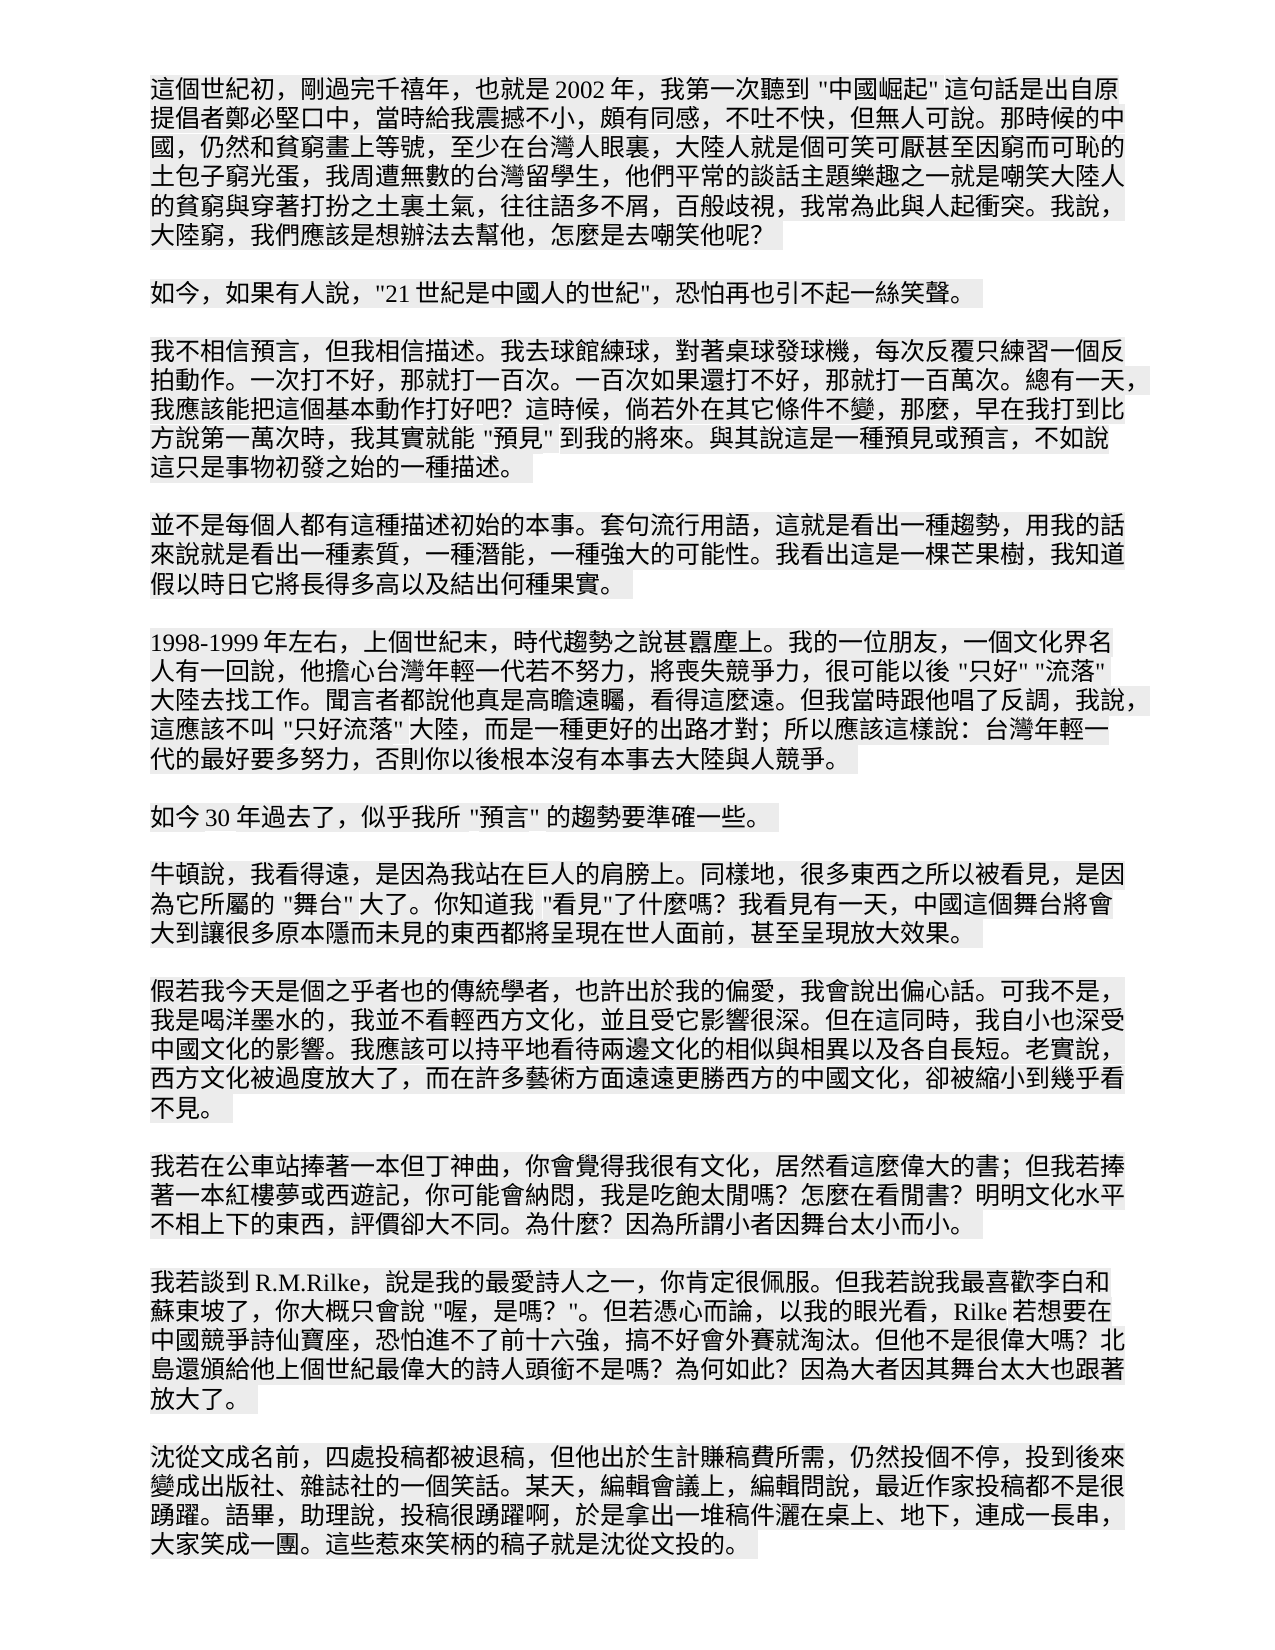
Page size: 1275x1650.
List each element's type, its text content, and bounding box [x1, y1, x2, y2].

text 不知道是誰說的，"21世紀是中國人的世紀"。三民主義課本上有這句話。我念高中時，新版的三民主義才有，舊版沒有。當老師在課堂上講出這句話時，全班哄堂大笑，連平常不茍言笑的老師自己都笑呵呵，當成笑話一則。那時是七零年代末，準備跨進八零年代。那時的中國，文革過後，滿目瘡痍。 這個世紀初，剛過完千禧年，也就是2002年，我第一次聽到 "中國崛起" 這句話是出自原提倡者鄭必堅口中，當時給我震撼不小，頗有同感，不吐不快，但無人可說。那時候的中國，仍然和貧窮畫上等號，至少在台灣人眼裏，大陸人就是個可笑可厭甚至因窮而可恥的土包子窮光蛋，我周遭無數的台灣留學生，他們平常的談話主題樂趣之一就是嘲笑大陸人的貧窮與穿著打扮之土裏土氣，往往語多不屑，百般歧視，我常為此與人起衝突。我說，大陸窮，我們應該是想辦法去幫他，怎麼是去嘲笑他呢？ 如今，如果有人說，"21世紀是中國人的世紀"，恐怕再也引不起一絲笑聲。 我不相信預言，但我相信描述。我去球館練球，對著桌球發球機，每次反覆只練習一個反拍動作。一次打不好，那就打一百次。一百次如果還打不好，那就打一百萬次。總有一天，我應該能把這個基本動作打好吧？這時候，倘若外在其它條件不變，那麼，早在我打到比方說第一萬次時，我其實就能 "預見" 到我的將來。與其說這是一種預見或預言，不如說這只是事物初發之始的一種描述。 並不是每個人都有這種描述初始的本事。套句流行用語，這就是看出一種趨勢，用我的話來說就是看出一種素質，一種潛能，一種強大的可能性。我看出這是一棵芒果樹，我知道假以時日它將長得多高以及結出何種果實。 1998-1999年左右，上個世紀末，時代趨勢之說甚囂塵上。我的一位朋友，一個文化界名人有一回說，他擔心台灣年輕一代若不努力，將喪失競爭力，很可能以後 "只好" "流落" 大陸去找工作。聞言者都說他真是高瞻遠矚，看得這麼遠。但我當時跟他唱了反調，我說，這應該不叫 "只好流落" 大陸，而是一種更好的出路才對；所以應該這樣說：台灣年輕一代的最好要多努力，否則你以後根本沒有本事去大陸與人競爭。 如今30 年過去了，似乎我所 "預言" 的趨勢要準確一些。 牛頓說，我看得遠，是因為我站在巨人的肩膀上。同樣地，很多東西之所以被看見，是因為它所屬的 "舞台" 大了。你知道我 "看見"了什麼嗎？我看見有一天，中國這個舞台將會大到讓很多原本隱而未見的東西都將呈現在世人面前，甚至呈現放大效果。 假若我今天是個之乎者也的傳統學者，也許出於我的偏愛，我會說出偏心話。可我不是，我是喝洋墨水的，我並不看輕西方文化，並且受它影響很深。但在這同時，我自小也深受中國文化的影響。我應該可以持平地看待兩邊文化的相似與相異以及各自長短。老實說，西方文化被過度放大了，而在許多藝術方面遠遠更勝西方的中國文化，卻被縮小到幾乎看不見。 我若在公車站捧著一本但丁神曲，你會覺得我很有文化，居然看這麼偉大的書；但我若捧著一本紅樓夢或西遊記，你可能會納悶，我是吃飽太閒嗎？怎麼在看閒書？明明文化水平不相上下的東西，評價卻大不同。為什麼？因為所謂小者因舞台太小而小。 我若談到R.M.Rilke，說是我的最愛詩人之一，你肯定很佩服。但我若說我最喜歡李白和蘇東坡了，你大概只會說 "喔，是嗎？"。但若憑心而論，以我的眼光看，Rilke若想要在中國競爭詩仙寶座，恐怕進不了前十六強，搞不好會外賽就淘汰。但他不是很偉大嗎？北島還頒給他上個世紀最偉大的詩人頭銜不是嗎？為何如此？因為大者因其舞台太大也跟著放大了。 沈從文成名前，四處投稿都被退稿，但他出於生計賺稿費所需，仍然投個不停，投到後來變成出版社、雜誌社的一個笑話。某天，編輯會議上，編輯問說，最近作家投稿都不是很踴躍。語畢，助理說，投稿很踴躍啊，於是拿出一堆稿件灑在桌上、地下，連成一長串，大家笑成一團。這些惹來笑柄的稿子就是沈從文投的。 更令人驚奇的是，你知道嗎？即便在這樣的落魄時刻，沈從文卻寫說，當時間沉澱了一些雜質，他相信他寫的東西行將超越這一切之上。你該說這是一種預言或描述呢？我想這只是一種描述，描述已然發生但卻仍未被世人察覺的東西。 在我抵達英國第二年，也就是1998年，我就對一個跟我隸屬同一學院(King's College)的已故學長非常推崇，他叫Alan Turing。於是千方百計尋找他的書信、書籍與文章等等等，企圖想了解這個人的為人與想法。原因有二， 一部份當然是因為我研究的主題之一是 AI(人工智慧)之相關哲學議題，既然要研究這主題，我就得回到它的思想源頭才行，而這個源頭就是Turing，特別是他寫的一篇論文叫COMPUTING MACHINERY AND INTELLIGENCE。 除了因為Turing 的思想引起我很大的興趣之外，更因為Turing這個 "人"。無數的資料，我越是想辦法去了解他，就越能走進他的內心深處似的。而這個幽微不語的內心深處，卻彷彿有著如同你我一般難以言喻的情感與悲愴。我寫不出我所知之千百，力之所及，僅能說其一，於是寫了篇 "危險的實驗"，聊表心跡。 那是一篇很簡短而通俗的文字，於今觀之，實在不值得一提。但在上個世紀末，在網路和email剛出現的年代，其實沒有幾個人知道 Alan Turing 是誰。就連他的母校劍橋國王學院，也是在那稍後幾年才在通往電腦室(名叫Turing Room)的樓梯口，掛上Turing的照片。之後不久，英國政府為之公開平反並道歉(Turing 因為同性戀被判以下流猥褻罪名並強制接受賀爾蒙 "治療"，企圖調整他對於同性禁忌的愛)。 現在的Turing 幾乎已是一代偉人，眾人皆知，甚至還拍成電影；雕像一座一座地蓋，相關研討會更是氾濫成災，言必稱Turing。但你知道嗎？他吃了一顆含氰化物的毒蘋果自殺而死，他的死，就像一種羞於啟齒的醜聞那樣，無人聞問，隨風消散。 我之所以能 "看見" 他，是因為我無視於舞台大小。我看得見人事物各自應有的尺寸。我能 "預見"：那些當下在偌大舞台上花枝招展者，理當消失，日後也將消失；但有一些仍處幽微不可見的巨大身影，也許遲早會被人以較為適當的眼光所看見。假若有一天，也許一百年後，自以為高貴的洋人個個口吐中文，以之為炫，言必稱沈從文，西遊記、紅樓夢就像文學聖典般膜拜，李白人人朗朗上口，老莊更是世界大思想家，我若地下有知，我不會有一絲驚訝。 范光棣曾對我說，維根斯坦如果懂得讀佛學，他將會是個佛教徒。我無從評價這句話，但我相信，如果維根斯坦懂得中文，他應該會對老莊思想感到驚奇而深受啟發。這不難理解，畢竟舞台大小與人事物之內在深遠與否基本上是兩回事。世界就在你眼前三尺處，只是看你看不看得見而已。 [150, 75, 1125, 1559]
